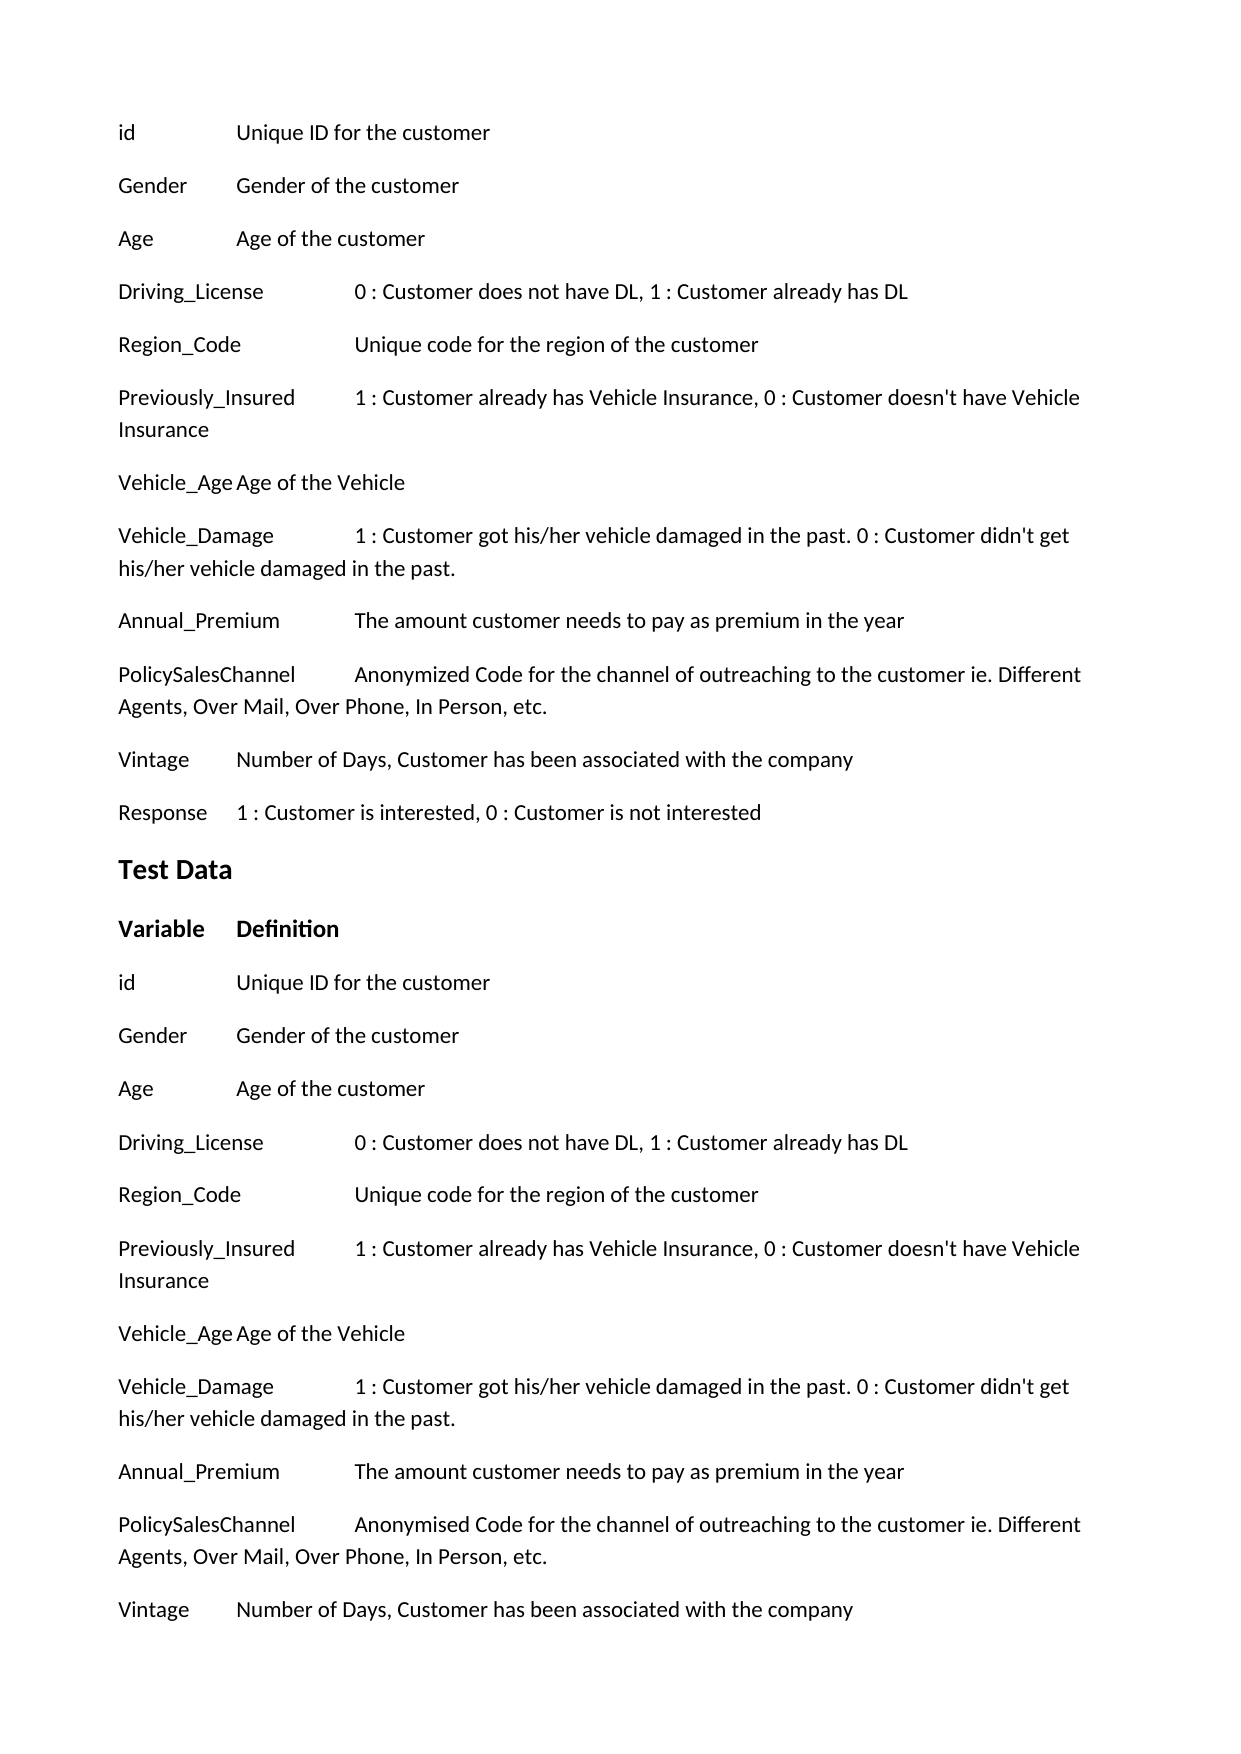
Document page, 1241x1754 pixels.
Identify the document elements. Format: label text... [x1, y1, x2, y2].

text Variable Definition [118, 913, 1122, 943]
text PolicySalesChannel Anonymised Code for the channel of outreaching to the customer ie. Different Agents, Over Mail, Over Phone, In Person, etc. [118, 1510, 1122, 1570]
text Region_Code Unique code for the region of the customer [118, 330, 1122, 358]
text Vehicle_Age Age of the Vehicle [118, 1319, 1122, 1347]
text Gender Gender of the customer [118, 1022, 1122, 1049]
text Vintage Number of Days, Customer has been associated with the company [118, 745, 1122, 773]
text id Unique ID for the customer [118, 118, 1122, 146]
text Gender Gender of the customer [118, 171, 1122, 199]
text Region_Code Unique code for the region of the customer [118, 1181, 1122, 1209]
text Vehicle_Damage 1 : Customer got his/her vehicle damaged in the past. 0 : Customer didn't get his/her vehicle damaged in the past. [118, 1372, 1122, 1432]
text Response 1 : Customer is interested, 0 : Customer is not interested [118, 798, 1122, 826]
text Previously_Insured 1 : Customer already has Vehicle Insurance, 0 : Customer doesn't have Vehicle Insurance [118, 1234, 1122, 1294]
text Test Data [118, 851, 1122, 887]
text PolicySalesChannel Anonymized Code for the channel of outreaching to the customer ie. Different Agents, Over Mail, Over Phone, In Person, etc. [118, 660, 1122, 720]
text Age Age of the customer [118, 1074, 1122, 1103]
text Driving_License 0 : Customer does not have DL, 1 : Customer already has DL [118, 1128, 1122, 1156]
text Vehicle_Age Age of the Vehicle [118, 468, 1122, 496]
text Driving_License 0 : Customer does not have DL, 1 : Customer already has DL [118, 277, 1122, 305]
text Annual_Premium The amount customer needs to pay as premium in the year [118, 1457, 1122, 1485]
text Annual_Premium The amount customer needs to pay as premium in the year [118, 607, 1122, 635]
text id Unique ID for the customer [118, 968, 1122, 997]
text Previously_Insured 1 : Customer already has Vehicle Insurance, 0 : Customer doesn't have Vehicle Insurance [118, 383, 1122, 443]
text Age Age of the customer [118, 224, 1122, 252]
text Vintage Number of Days, Customer has been associated with the company [118, 1595, 1122, 1623]
text Vehicle_Damage 1 : Customer got his/her vehicle damaged in the past. 0 : Customer didn't get his/her vehicle damaged in the past. [118, 521, 1122, 582]
